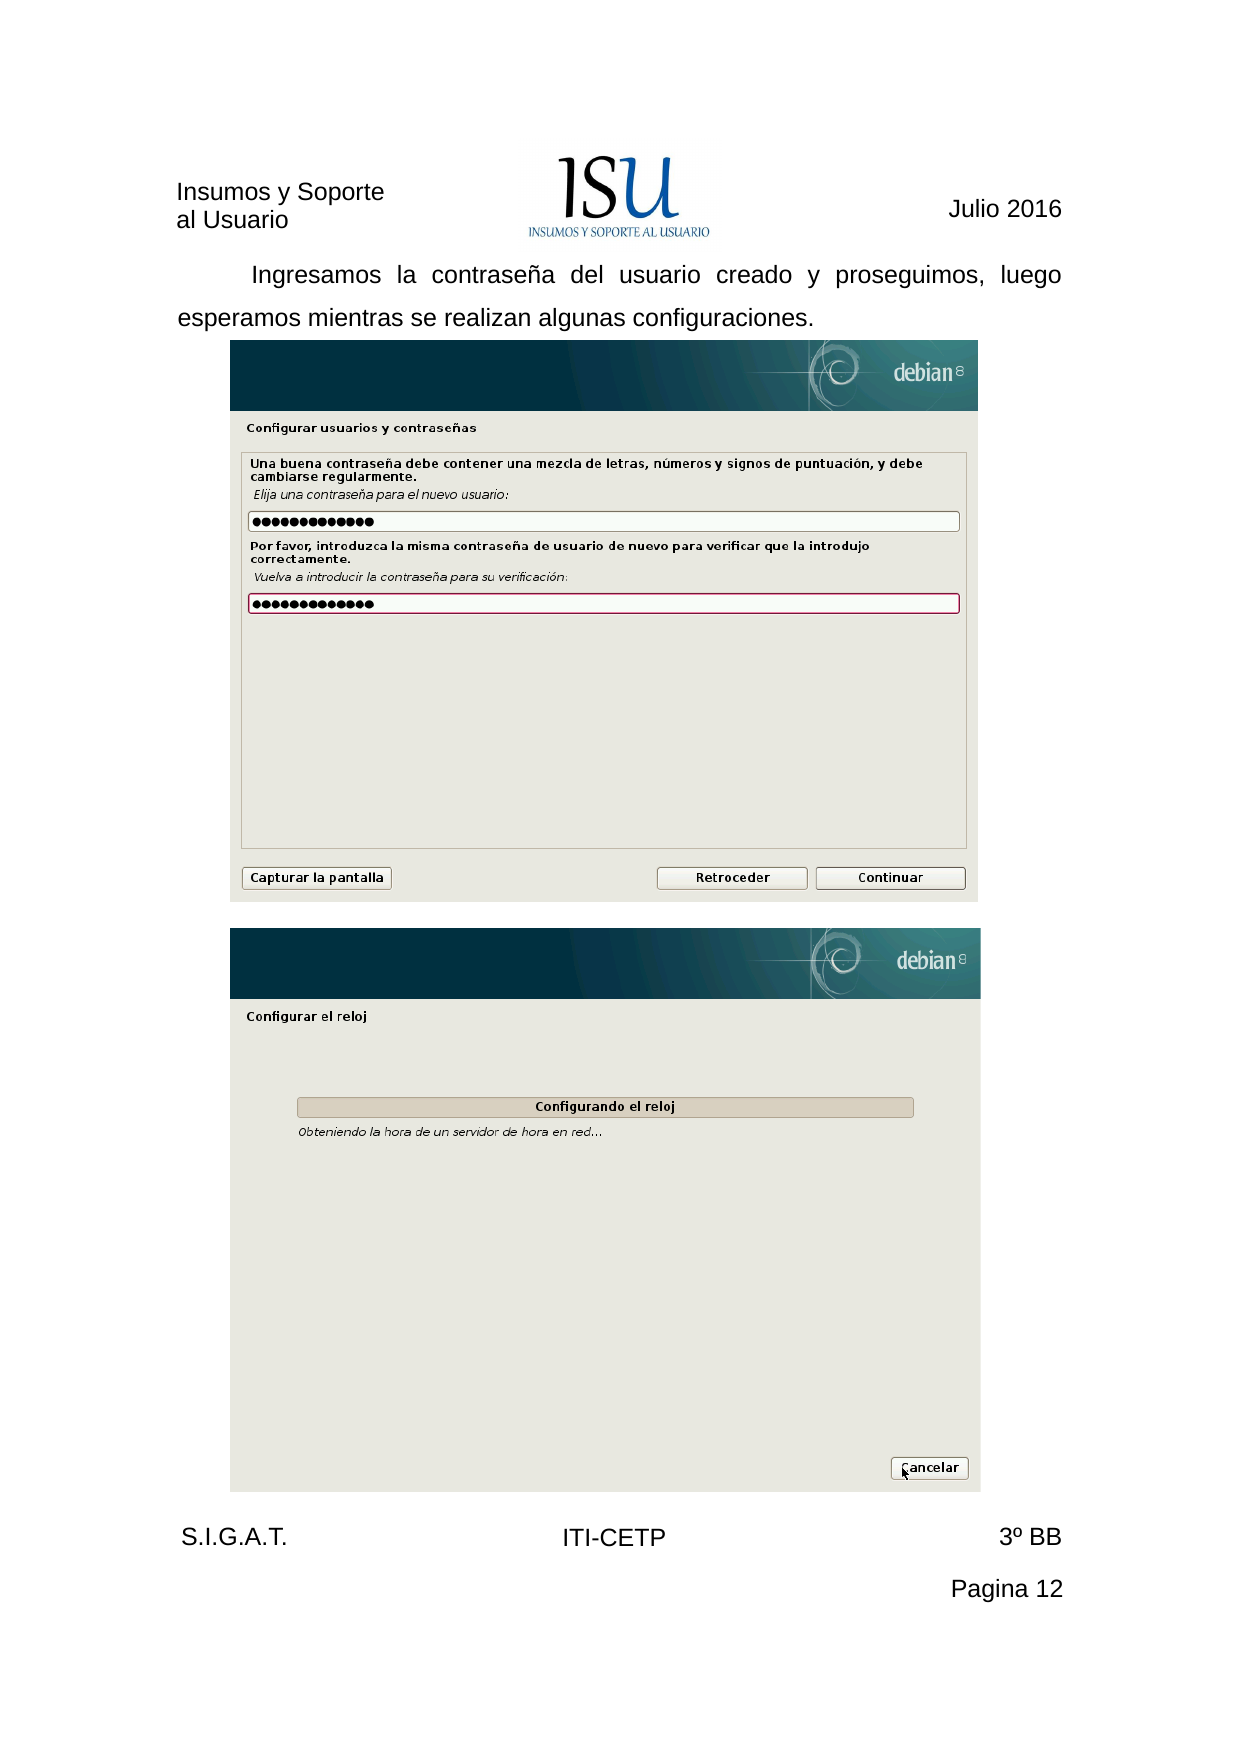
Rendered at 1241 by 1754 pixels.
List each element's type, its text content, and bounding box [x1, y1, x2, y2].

picture [230, 928, 981, 1492]
text Ingresamos la contraseña del usuario creado y proseguimos, luego esperamos mientras se realizan algunas configuraciones. [177, 260, 1063, 332]
picture [230, 340, 978, 902]
picture [517, 138, 723, 252]
